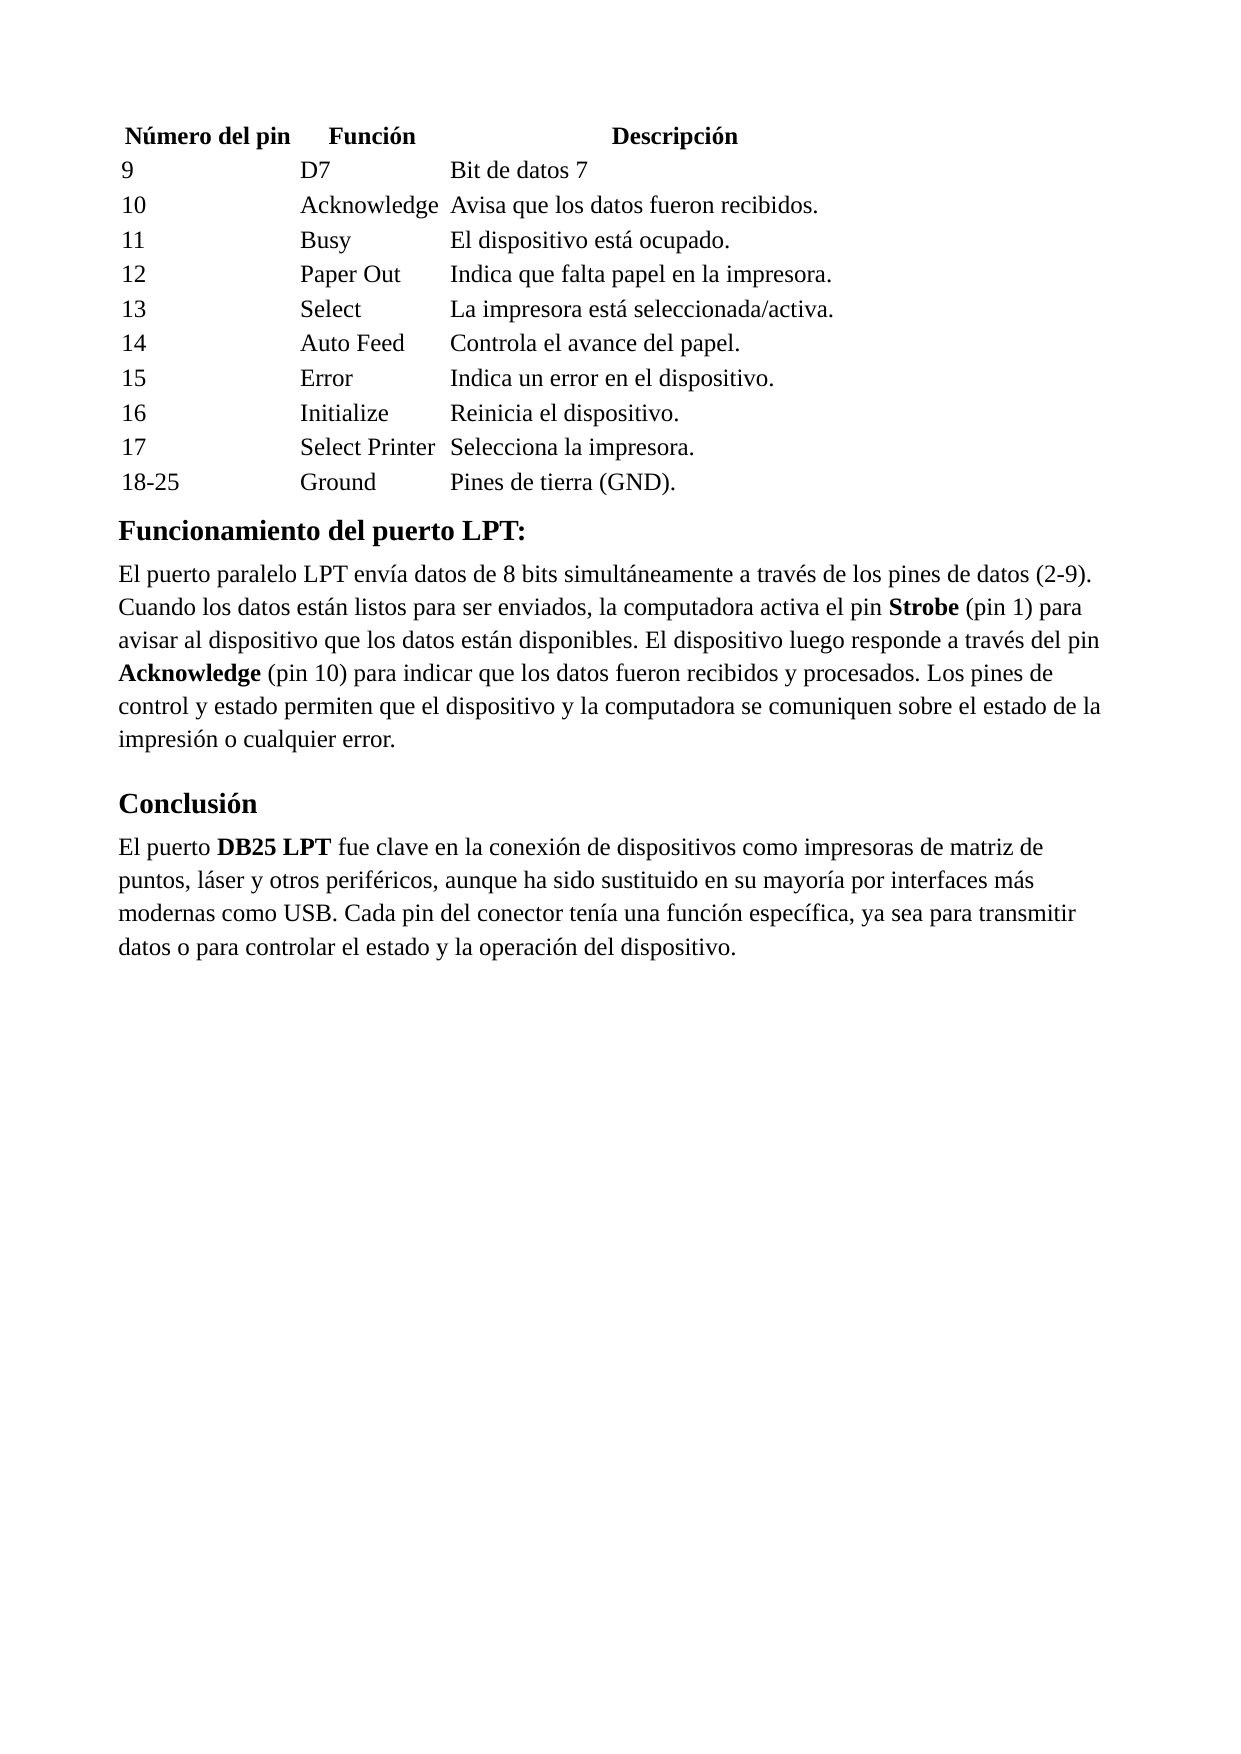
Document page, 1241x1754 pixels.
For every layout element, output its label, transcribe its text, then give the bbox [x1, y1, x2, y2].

table_cell Reinicia el dispositivo. [447, 395, 903, 429]
table_cell La impresora está seleccionada/activa. [447, 291, 903, 326]
text El puerto DB25 LPT fue clave en la conexión de dispositivos como impresoras de matriz de puntos, láser y otros periféricos, aunque ha sido sustituido en su mayoría por interfaces más modernas como USB. Cada pin del conector tenía una función específica, ya sea para transmitir datos o para controlar el estado y la operación del dispositivo. [118, 832, 1122, 960]
table_cell Avisa que los datos fueron recibidos. [447, 187, 903, 222]
table_cell Controla el avance del papel. [447, 326, 903, 360]
table_cell Select Printer [297, 429, 447, 464]
table_cell 10 [118, 187, 297, 222]
table_cell Error [297, 360, 447, 395]
table_cell Pines de tierra (GND). [447, 464, 903, 498]
table_cell Paper Out [297, 256, 447, 291]
table_cell Acknowledge [297, 187, 447, 222]
table_header Descripción [447, 118, 903, 153]
table_cell Select [297, 291, 447, 326]
subtitle Funcionamiento del puerto LPT: [118, 513, 1122, 547]
table_header Función [297, 118, 447, 153]
table_cell 17 [118, 429, 297, 464]
table_cell 15 [118, 360, 297, 395]
table_cell Bit de datos 7 [447, 153, 903, 187]
table_cell 16 [118, 395, 297, 429]
table_cell Auto Feed [297, 326, 447, 360]
table_cell Ground [297, 464, 447, 498]
table_cell 11 [118, 222, 297, 256]
table_cell D7 [297, 153, 447, 187]
table_cell 12 [118, 256, 297, 291]
table_cell 9 [118, 153, 297, 187]
table_header Número del pin [118, 118, 297, 153]
table_cell 13 [118, 291, 297, 326]
table_cell Initialize [297, 395, 447, 429]
table_cell Selecciona la impresora. [447, 429, 903, 464]
table_cell Busy [297, 222, 447, 256]
table_cell El dispositivo está ocupado. [447, 222, 903, 256]
table_cell Indica un error en el dispositivo. [447, 360, 903, 395]
subtitle Conclusión [118, 786, 1122, 820]
text El puerto paralelo LPT envía datos de 8 bits simultáneamente a través de los pines de datos (2-9). Cuando los datos están listos para ser enviados, la computadora activa el pin Strobe (pin 1) para avisar al dispositivo que los datos están disponibles. El dispositivo luego responde a través del pin Acknowledge (pin 10) para indicar que los datos fueron recibidos y procesados. Los pines de control y estado permiten que el dispositivo y la computadora se comuniquen sobre el estado de la impresión o cualquier error. [118, 559, 1122, 753]
table_cell 14 [118, 326, 297, 360]
table_cell 18-25 [118, 464, 297, 498]
table_cell Indica que falta papel en la impresora. [447, 256, 903, 291]
